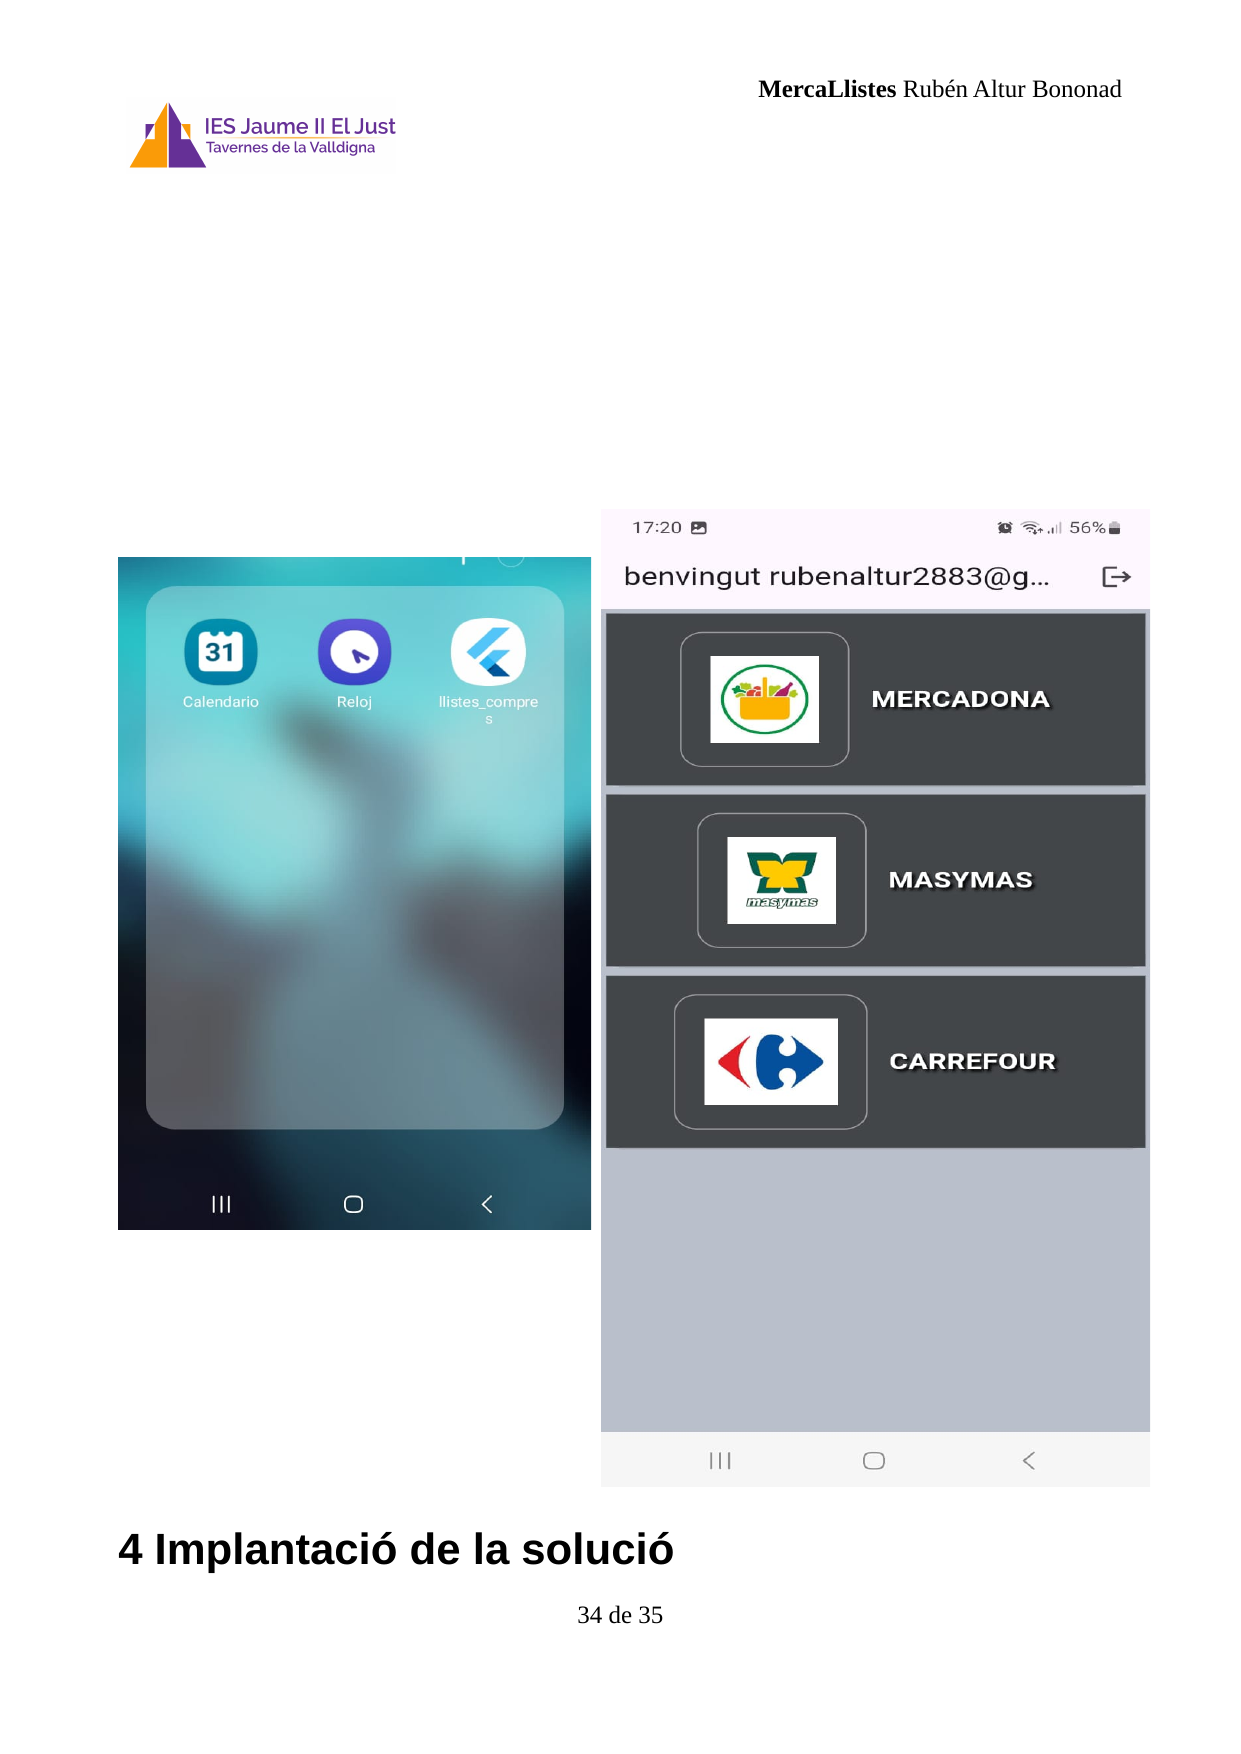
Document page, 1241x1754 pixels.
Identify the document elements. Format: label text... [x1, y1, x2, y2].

picture [126, 97, 396, 174]
picture [601, 509, 1151, 1487]
picture [118, 557, 592, 1230]
text 4 Implantació de la solució [118, 1523, 1122, 1573]
